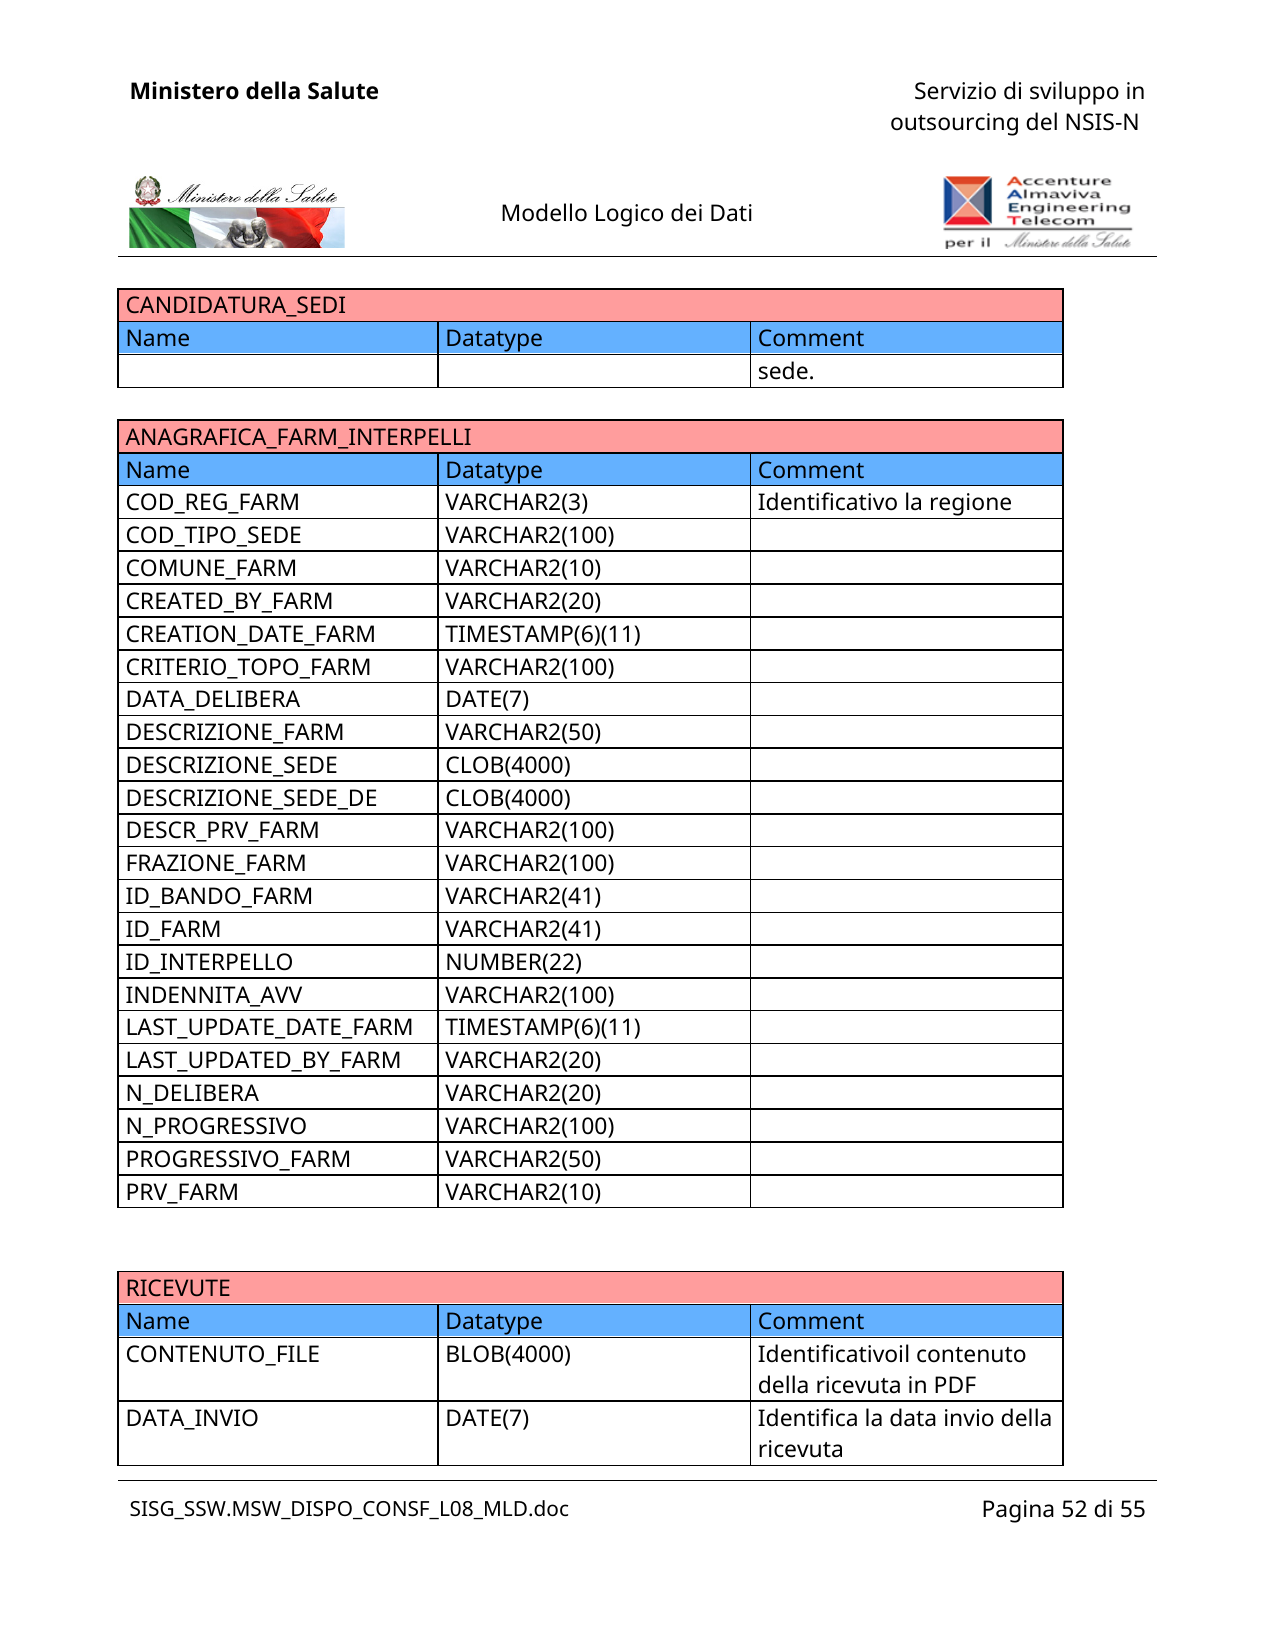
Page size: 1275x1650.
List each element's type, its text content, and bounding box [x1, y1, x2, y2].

table_cell COD_TIPO_SEDE [119, 519, 437, 550]
table_cell Name [119, 1305, 437, 1336]
table_cell CLOB(4000) [439, 749, 750, 780]
table_cell [751, 847, 1062, 878]
table_cell VARCHAR2(100) [439, 519, 750, 550]
table_cell PROGRESSIVO_FARM [119, 1143, 437, 1174]
table_cell COD_REG_FARM [119, 486, 437, 518]
table_cell TIMESTAMP(6)(11) [439, 618, 750, 649]
table_header ANAGRAFICA_FARM_INTERPELLI [119, 421, 1062, 452]
table_cell VARCHAR2(20) [439, 1044, 750, 1075]
table_cell VARCHAR2(20) [439, 585, 750, 616]
table_cell CREATED_BY_FARM [119, 585, 437, 616]
table_cell [751, 519, 1062, 550]
table_cell Comment [751, 454, 1062, 485]
table_cell DESCRIZIONE_SEDE_DE [119, 782, 437, 813]
table_cell NUMBER(22) [439, 946, 750, 977]
table_cell N_DELIBERA [119, 1077, 437, 1108]
table_cell Name [119, 454, 437, 485]
table_cell TIMESTAMP(6)(11) [439, 1011, 750, 1043]
table_cell VARCHAR2(100) [439, 847, 750, 878]
table_cell [751, 683, 1062, 714]
table_cell N_PROGRESSIVO [119, 1110, 437, 1141]
table_cell VARCHAR2(10) [439, 552, 750, 583]
table_cell [751, 585, 1062, 616]
table_cell [751, 880, 1062, 911]
table_cell CREATION_DATE_FARM [119, 618, 437, 649]
table_cell VARCHAR2(41) [439, 880, 750, 911]
table_cell DATE(7) [439, 683, 750, 714]
table_cell INDENNITA_AVV [119, 979, 437, 1010]
table_cell FRAZIONE_FARM [119, 847, 437, 878]
table_cell [119, 355, 437, 386]
table_cell [751, 782, 1062, 813]
table_cell [751, 618, 1062, 649]
table_cell VARCHAR2(50) [439, 1143, 750, 1174]
table_cell [751, 749, 1062, 780]
table_cell Comment [751, 322, 1062, 353]
table_cell [751, 1011, 1062, 1043]
table_header CANDIDATURA_SEDI [119, 290, 1062, 321]
table_cell CONTENUTO_FILE [119, 1338, 437, 1400]
table_cell Datatype [439, 454, 750, 485]
table_cell CRITERIO_TOPO_FARM [119, 651, 437, 682]
table_cell Datatype [439, 1305, 750, 1336]
table_header RICEVUTE [119, 1272, 1062, 1303]
table_cell VARCHAR2(20) [439, 1077, 750, 1108]
table_cell [751, 815, 1062, 846]
table_cell ID_INTERPELLO [119, 946, 437, 977]
table_cell DATA_DELIBERA [119, 683, 437, 714]
table_cell PRV_FARM [119, 1176, 437, 1207]
table_cell VARCHAR2(41) [439, 913, 750, 944]
table_cell [751, 651, 1062, 682]
table_cell sede. [751, 355, 1062, 386]
table_cell [439, 355, 750, 386]
table_cell ID_FARM [119, 913, 437, 944]
table_cell [751, 946, 1062, 977]
table_cell [751, 1077, 1062, 1108]
table_cell VARCHAR2(100) [439, 815, 750, 846]
table_cell [751, 716, 1062, 747]
table_cell VARCHAR2(50) [439, 716, 750, 747]
table_cell Identificativo la regione [751, 486, 1062, 518]
table_cell [751, 913, 1062, 944]
table_cell DESCRIZIONE_SEDE [119, 749, 437, 780]
table_cell BLOB(4000) [439, 1338, 750, 1400]
table_cell [751, 1110, 1062, 1141]
table_cell [751, 552, 1062, 583]
table_cell ID_BANDO_FARM [119, 880, 437, 911]
table_cell VARCHAR2(3) [439, 486, 750, 518]
table_cell [751, 1044, 1062, 1075]
table_cell DESCR_PRV_FARM [119, 815, 437, 846]
table_cell Identificativoil contenuto della ricevuta in PDF [751, 1338, 1062, 1400]
table_cell Comment [751, 1305, 1062, 1336]
table_cell CLOB(4000) [439, 782, 750, 813]
table_cell COMUNE_FARM [119, 552, 437, 583]
table_cell LAST_UPDATED_BY_FARM [119, 1044, 437, 1075]
table_cell DATA_INVIO [119, 1402, 437, 1464]
table_cell [751, 1143, 1062, 1174]
table_cell Identifica la data invio della ricevuta [751, 1402, 1062, 1464]
table_cell VARCHAR2(100) [439, 651, 750, 682]
table_cell LAST_UPDATE_DATE_FARM [119, 1011, 437, 1043]
table_cell [751, 1176, 1062, 1207]
table_cell VARCHAR2(10) [439, 1176, 750, 1207]
table_cell DESCRIZIONE_FARM [119, 716, 437, 747]
table_cell VARCHAR2(100) [439, 1110, 750, 1141]
table_cell Name [119, 322, 437, 353]
table_cell DATE(7) [439, 1402, 750, 1464]
table_cell VARCHAR2(100) [439, 979, 750, 1010]
table_cell Datatype [439, 322, 750, 353]
table_cell [751, 979, 1062, 1010]
